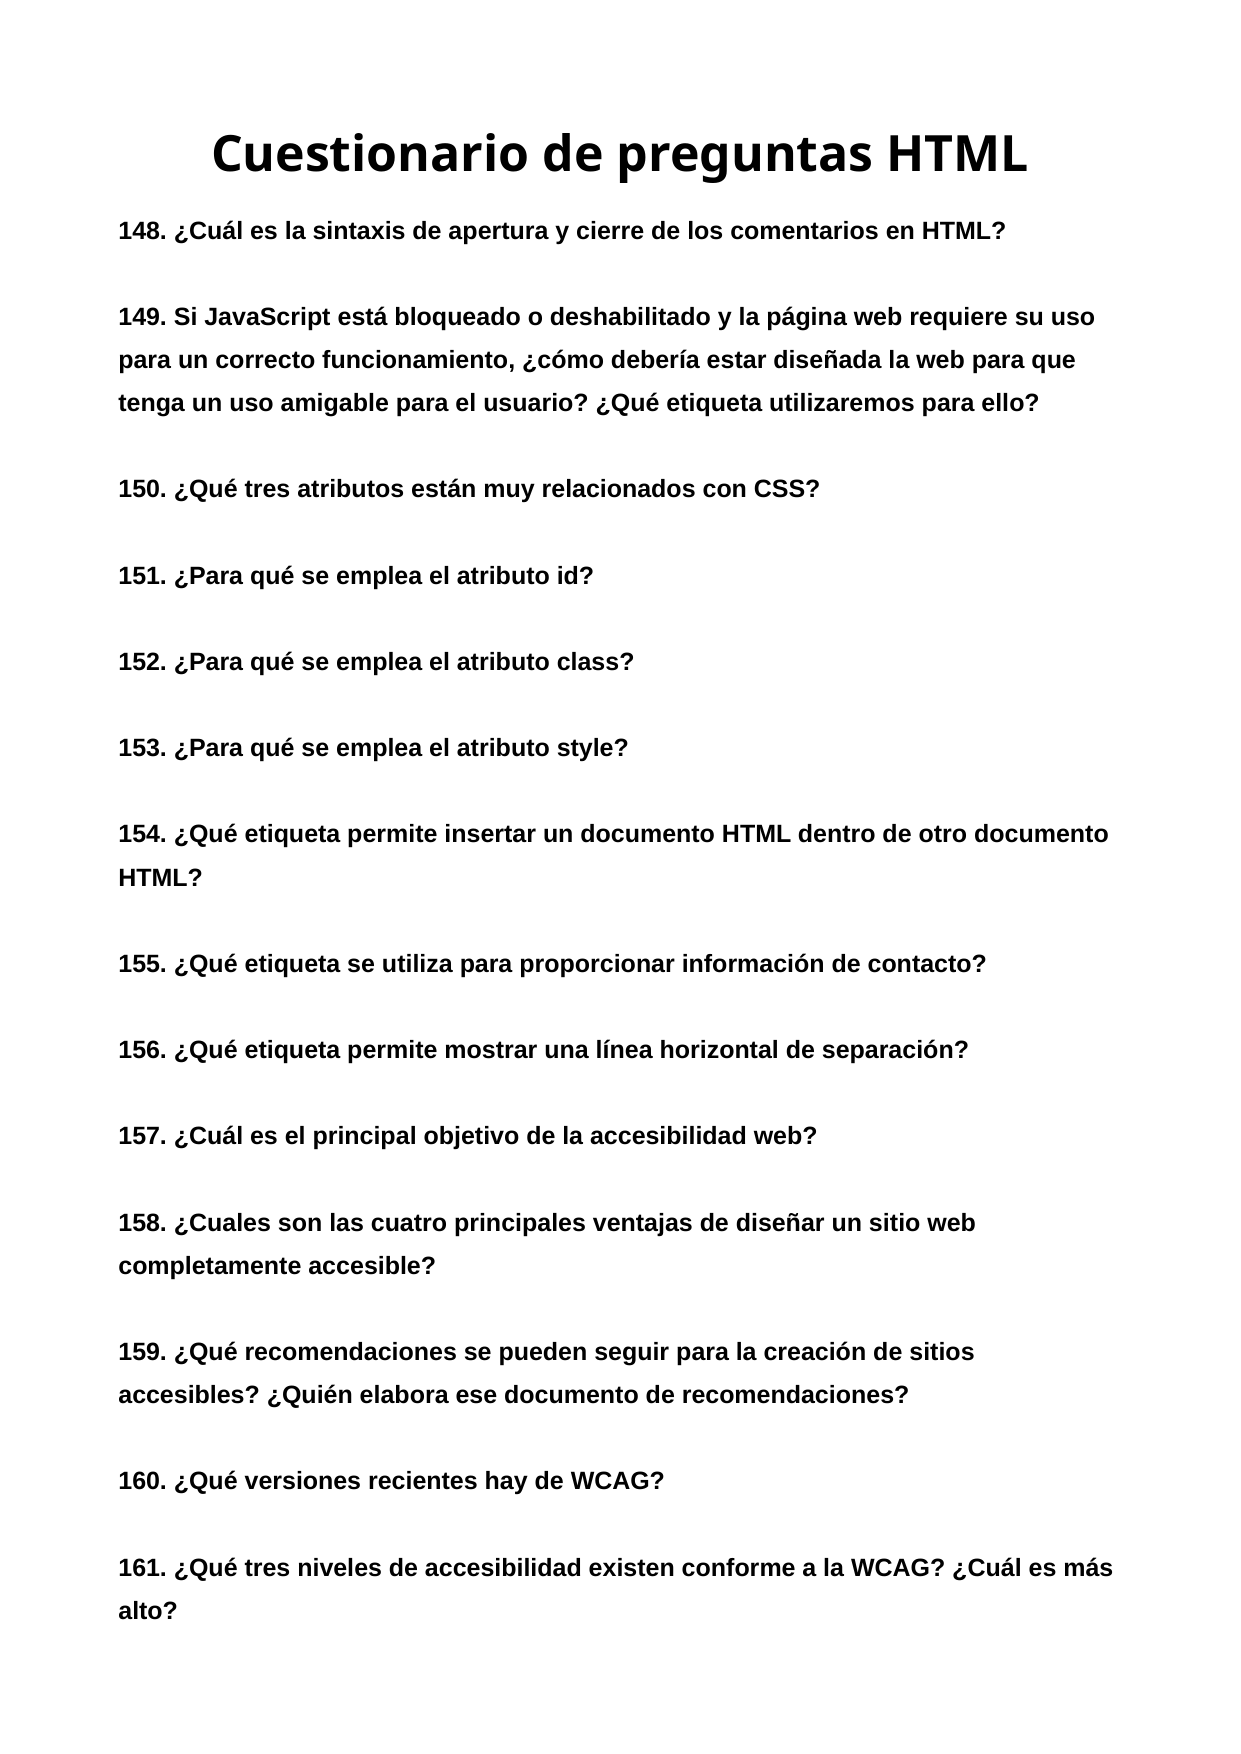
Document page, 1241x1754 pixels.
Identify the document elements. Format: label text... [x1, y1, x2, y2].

text 159. ¿Qué recomendaciones se pueden seguir para la creación de sitios accesibles? ¿Quién elabora ese documento de recomendaciones? [118, 1337, 1122, 1409]
text 156. ¿Qué etiqueta permite mostrar una línea horizontal de separación? [118, 1035, 1122, 1064]
text 153. ¿Para qué se emplea el atributo style? [118, 733, 1122, 762]
text 158. ¿Cuales son las cuatro principales ventajas de diseñar un sitio web completamente accesible? [118, 1208, 1122, 1279]
text 160. ¿Qué versiones recientes hay de WCAG? [118, 1466, 1122, 1495]
text 154. ¿Qué etiqueta permite insertar un documento HTML dentro de otro documento HTML? [118, 819, 1122, 891]
text 161. ¿Qué tres niveles de accesibilidad existen conforme a la WCAG? ¿Cuál es más alto? [118, 1553, 1122, 1624]
text 149. Si JavaScript está bloqueado o deshabilitado y la página web requiere su uso para un correcto funcionamiento, ¿cómo debería estar diseñada la web para que tenga un uso amigable para el usuario? ¿Qué etiqueta utilizaremos para ello? [118, 302, 1122, 417]
text 152. ¿Para qué se emplea el atributo class? [118, 647, 1122, 676]
text 148. ¿Cuál es la sintaxis de apertura y cierre de los comentarios en HTML? [118, 216, 1122, 244]
text 157. ¿Cuál es el principal objetivo de la accesibilidad web? [118, 1121, 1122, 1150]
text 151. ¿Para qué se emplea el atributo id? [118, 561, 1122, 589]
text 155. ¿Qué etiqueta se utiliza para proporcionar información de contacto? [118, 949, 1122, 978]
text 150. ¿Qué tres atributos están muy relacionados con CSS? [118, 474, 1122, 503]
